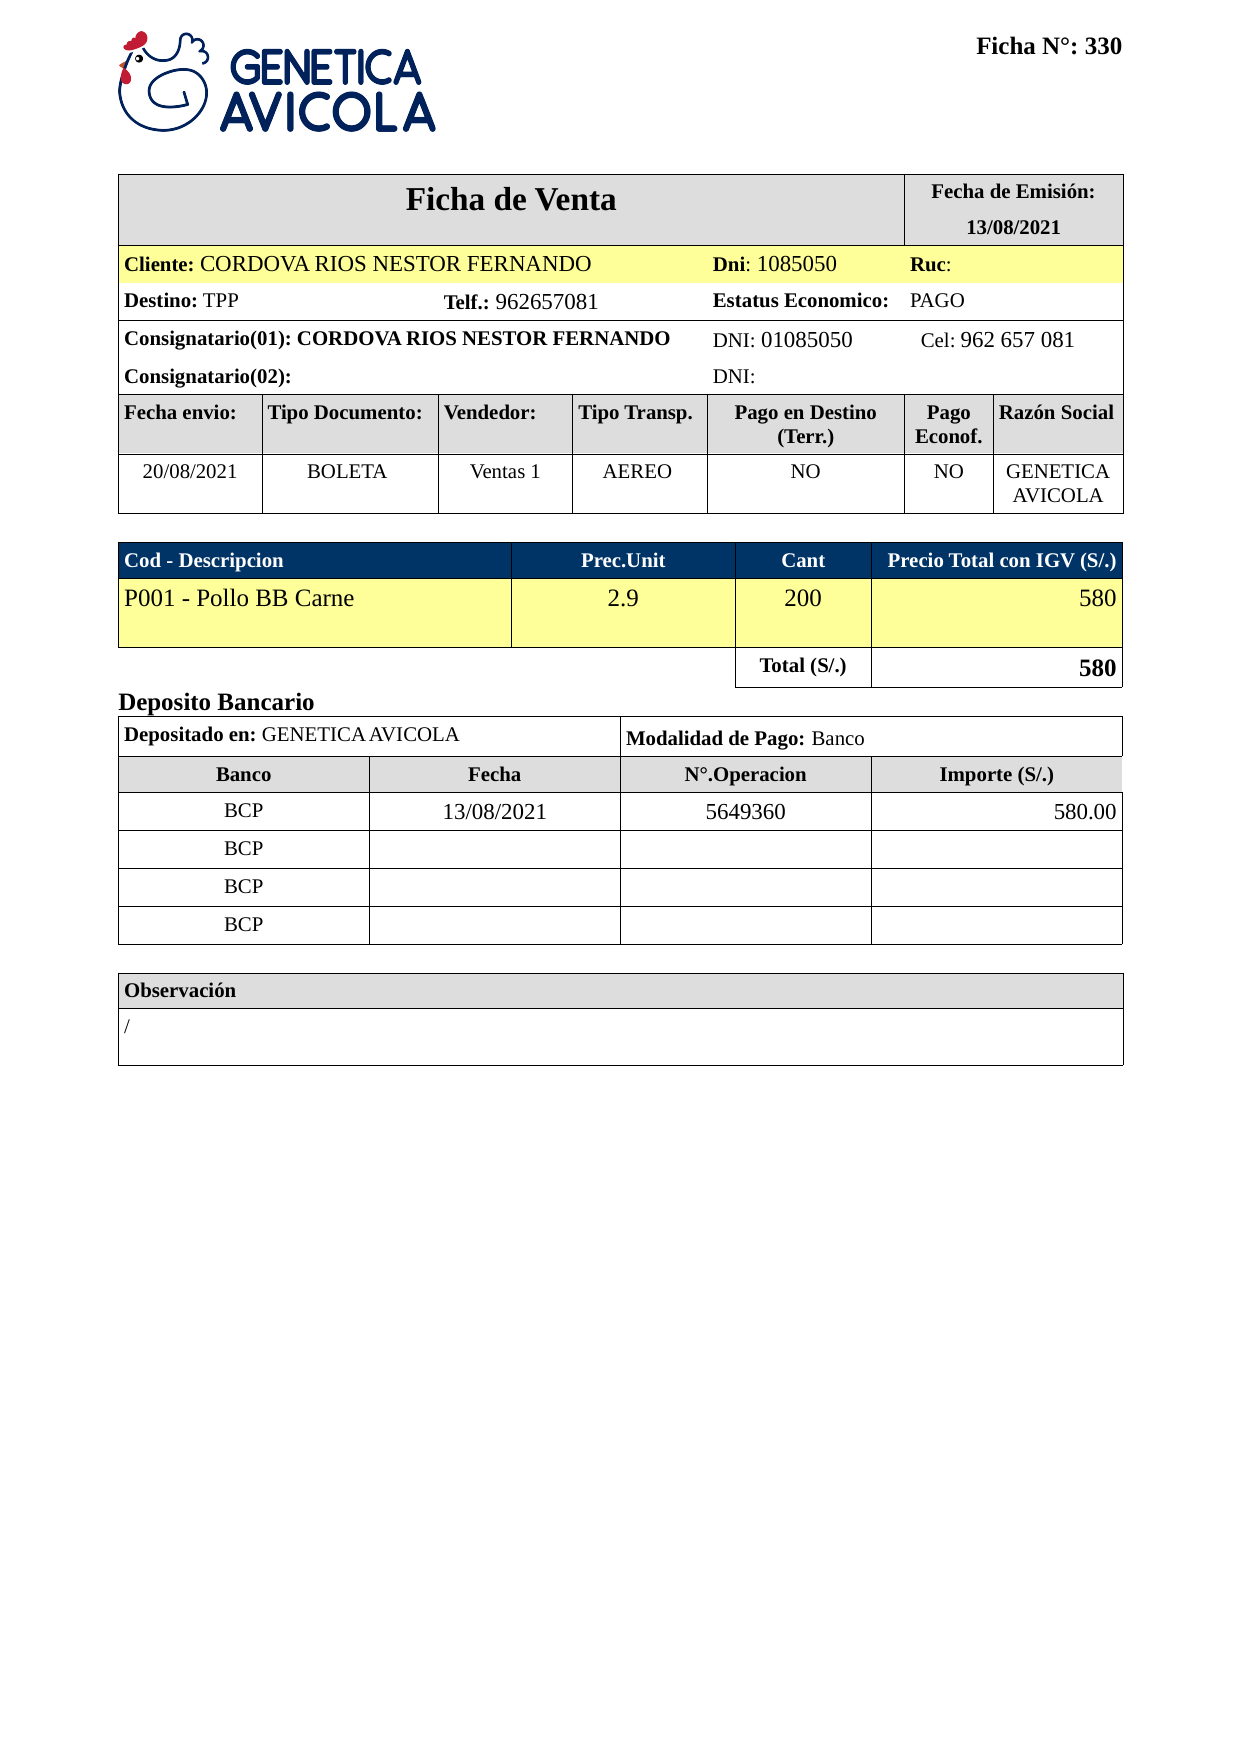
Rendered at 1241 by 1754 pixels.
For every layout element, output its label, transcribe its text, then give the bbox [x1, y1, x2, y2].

table_cell Destino: TPP [119, 283, 438, 320]
table_header Fecha de Emisión: [905, 175, 1123, 209]
table_cell Banco [119, 757, 369, 792]
table_cell Razón Social [994, 395, 1123, 453]
table_cell Importe (S/.) [872, 757, 1122, 792]
table_cell 580.00 [872, 793, 1122, 830]
table_cell BCP [119, 869, 369, 906]
table_cell Consignatario(01): CORDOVA RIOS NESTOR FERNANDO [119, 321, 707, 358]
table_cell 2.9 [512, 579, 735, 647]
table_cell Cel: 962 657 081 [915, 321, 1123, 358]
table_header Prec.Unit [512, 543, 735, 578]
table_cell Total (S/.) [736, 648, 871, 687]
table_cell PAGO [904, 283, 1123, 320]
text Deposito Bancario [118, 687, 1122, 716]
table_cell [872, 869, 1122, 906]
table_header Depositado en: GENETICA AVICOLA [119, 717, 620, 756]
picture [118, 31, 436, 132]
table_header Precio Total con IGV (S/.) [872, 543, 1122, 578]
table_cell BCP [119, 793, 369, 830]
table_cell [511, 648, 735, 687]
table_cell 5649360 [621, 793, 871, 830]
table_cell 580 [872, 579, 1122, 647]
table_header Modalidad de Pago: Banco [621, 717, 1122, 756]
table_cell Fecha [370, 757, 620, 792]
table_cell [872, 831, 1122, 868]
table_cell Dni: 1085050 [707, 246, 904, 283]
table_cell [621, 907, 871, 943]
table_cell GENETICA AVICOLA [994, 455, 1123, 513]
table_header Observación [119, 974, 1123, 1008]
table_cell P001 - Pollo BB Carne [119, 579, 511, 647]
table_cell Pago Econof. [905, 395, 993, 453]
table_cell Tipo Documento: [263, 395, 438, 453]
table_header Ficha de Venta [119, 175, 904, 245]
table_cell Cliente: CORDOVA RIOS NESTOR FERNANDO [119, 246, 707, 283]
table_cell BCP [119, 907, 369, 943]
table_cell Vendedor: [439, 395, 572, 453]
table_cell 13/08/2021 [905, 209, 1123, 245]
table_cell DNI: [707, 358, 1123, 394]
table_cell [872, 907, 1122, 943]
table_cell NO [708, 455, 904, 513]
table_cell NO [905, 455, 993, 513]
table_cell BCP [119, 831, 369, 868]
table_header Cant [736, 543, 871, 578]
table_cell [370, 869, 620, 906]
table_cell BOLETA [263, 455, 438, 513]
table_cell Ventas 1 [439, 455, 572, 513]
table_cell / [119, 1009, 1123, 1065]
table_cell 580 [872, 648, 1122, 687]
table_cell N°.Operacion [621, 757, 871, 792]
table_cell [370, 907, 620, 943]
table_cell 200 [736, 579, 871, 647]
table_cell Fecha envio: [119, 395, 262, 453]
table_cell Tipo Transp. [573, 395, 707, 453]
table_header Cod - Descripcion [119, 543, 511, 578]
table_cell 20/08/2021 [119, 455, 262, 513]
table_cell Ruc: [904, 246, 1123, 283]
table_cell [370, 831, 620, 868]
table_cell [621, 831, 871, 868]
table_cell Telf.: 962657081 [438, 283, 707, 320]
table_cell 13/08/2021 [370, 793, 620, 830]
table_cell [621, 869, 871, 906]
table_cell AEREO [573, 455, 707, 513]
table_cell Consignatario(02): [119, 358, 707, 394]
table_cell Pago en Destino (Terr.) [708, 395, 904, 453]
table_cell [118, 648, 511, 687]
table_cell Estatus Economico: [707, 283, 904, 320]
table_cell DNI: 01085050 [707, 321, 915, 358]
